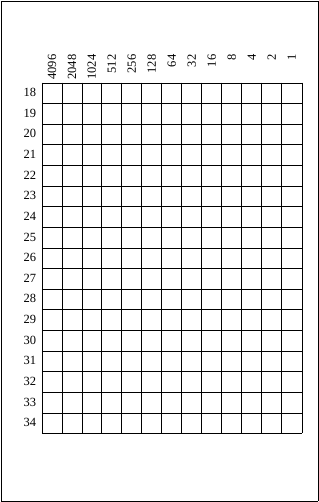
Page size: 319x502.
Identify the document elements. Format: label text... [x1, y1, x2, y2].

table_cell [282, 414, 302, 433]
table_cell [83, 393, 101, 412]
table_cell [162, 104, 181, 124]
table_cell [122, 414, 141, 433]
table_cell [182, 145, 201, 165]
table_cell 21 [17, 144, 42, 165]
table_cell [83, 187, 101, 206]
table_cell [142, 104, 161, 124]
table_cell [43, 104, 62, 124]
table_cell [182, 125, 201, 144]
table_cell [83, 84, 101, 103]
table_cell [102, 228, 121, 247]
table_cell [83, 166, 101, 186]
table_cell [122, 228, 141, 247]
table_cell [242, 393, 261, 412]
table_cell [182, 84, 201, 103]
table_cell [43, 166, 62, 186]
table_cell [282, 145, 302, 165]
table_cell [43, 269, 62, 289]
table_cell [142, 393, 161, 412]
table_cell [63, 166, 82, 186]
table_cell [282, 393, 302, 412]
table_cell [43, 249, 62, 268]
table_cell [202, 187, 221, 206]
table_cell [202, 310, 221, 330]
table_cell [182, 352, 201, 371]
table_cell [182, 372, 201, 392]
table_cell [222, 166, 241, 186]
table_cell [242, 207, 261, 227]
table_cell [202, 228, 221, 247]
table_cell 34 [17, 413, 42, 433]
table_cell [222, 249, 241, 268]
table_cell [102, 84, 121, 103]
table_cell [262, 104, 281, 124]
table_cell [182, 269, 201, 289]
table_cell [222, 207, 241, 227]
table_cell [282, 84, 302, 103]
table_header 2048 [62, 52, 82, 82]
table_cell [182, 249, 201, 268]
table_cell [222, 331, 241, 351]
table_cell [142, 352, 161, 371]
table_cell [142, 310, 161, 330]
table_cell [182, 228, 201, 247]
table_cell [262, 125, 281, 144]
table_cell [43, 187, 62, 206]
table_cell [122, 104, 141, 124]
table_cell [102, 393, 121, 412]
table_cell [63, 187, 82, 206]
table_header 64 [161, 52, 181, 82]
table_cell 33 [17, 392, 42, 412]
table_cell [122, 269, 141, 289]
table_cell 24 [17, 206, 42, 227]
table_cell [262, 269, 281, 289]
table_cell [202, 352, 221, 371]
table_cell [142, 228, 161, 247]
table_cell [102, 269, 121, 289]
table_cell [43, 352, 62, 371]
table_cell [262, 352, 281, 371]
table_cell 32 [17, 371, 42, 392]
table_cell [102, 207, 121, 227]
table_cell [262, 84, 281, 103]
table_cell [242, 125, 261, 144]
table_cell [122, 372, 141, 392]
table_cell [142, 166, 161, 186]
table_cell [63, 290, 82, 309]
table_header 4 [241, 52, 261, 82]
table_cell [202, 393, 221, 412]
table_cell [182, 414, 201, 433]
table_cell [63, 207, 82, 227]
table_header 1 [281, 52, 302, 82]
table_cell [202, 166, 221, 186]
table_cell [63, 372, 82, 392]
table_cell [242, 331, 261, 351]
table_cell [282, 331, 302, 351]
table_cell [142, 187, 161, 206]
table_cell [83, 414, 101, 433]
table_header 2 [261, 52, 281, 82]
table_cell [142, 249, 161, 268]
table_cell [222, 393, 241, 412]
table_cell [202, 104, 221, 124]
table_cell [242, 372, 261, 392]
table_cell [63, 104, 82, 124]
table_cell [262, 249, 281, 268]
table_header 16 [201, 52, 221, 82]
table_cell [43, 331, 62, 351]
table_cell 23 [17, 186, 42, 206]
table_cell [162, 310, 181, 330]
table_cell [162, 125, 181, 144]
table_cell [102, 145, 121, 165]
table_cell [142, 207, 161, 227]
table_cell 25 [17, 227, 42, 247]
table_cell [202, 290, 221, 309]
table_cell [162, 372, 181, 392]
table_cell [222, 84, 241, 103]
table_cell [122, 290, 141, 309]
table_cell [182, 310, 201, 330]
table_cell [242, 166, 261, 186]
table_cell [242, 414, 261, 433]
table_cell [282, 228, 302, 247]
table_header 8 [221, 52, 241, 82]
table_cell [202, 414, 221, 433]
table_cell [282, 125, 302, 144]
table_cell [43, 84, 62, 103]
table_cell 29 [17, 309, 42, 330]
table_cell [222, 414, 241, 433]
table_cell [43, 310, 62, 330]
table_header 32 [181, 52, 201, 82]
table_cell [43, 125, 62, 144]
table_cell [222, 187, 241, 206]
table_cell [142, 145, 161, 165]
table_cell [242, 228, 261, 247]
table_cell [63, 393, 82, 412]
table_cell [242, 310, 261, 330]
table_cell [162, 145, 181, 165]
table_cell [83, 125, 101, 144]
table_cell [83, 372, 101, 392]
table_cell [122, 310, 141, 330]
table_cell [162, 352, 181, 371]
table_cell [182, 187, 201, 206]
table_cell [162, 207, 181, 227]
table_cell [122, 352, 141, 371]
table_cell [202, 145, 221, 165]
table_cell [222, 145, 241, 165]
table_header 256 [121, 52, 141, 82]
table_cell [182, 104, 201, 124]
table_cell [162, 249, 181, 268]
table_cell [63, 414, 82, 433]
table_cell [282, 187, 302, 206]
table_cell [122, 84, 141, 103]
table_cell [122, 125, 141, 144]
table_cell [182, 207, 201, 227]
table_cell [102, 414, 121, 433]
table_cell [83, 145, 101, 165]
table_cell [202, 372, 221, 392]
table_cell [162, 187, 181, 206]
table_cell [202, 125, 221, 144]
table_cell [202, 207, 221, 227]
table_cell [282, 352, 302, 371]
table_cell [162, 331, 181, 351]
table_cell 28 [17, 289, 42, 309]
table_cell [43, 372, 62, 392]
table_cell [63, 331, 82, 351]
table_cell [142, 331, 161, 351]
table_cell [122, 145, 141, 165]
table_header 128 [141, 52, 161, 82]
table_header [17, 52, 42, 82]
table_cell 20 [17, 124, 42, 144]
table_cell 22 [17, 165, 42, 186]
table_cell [222, 372, 241, 392]
table_cell [102, 166, 121, 186]
table_cell [222, 352, 241, 371]
table_cell [102, 187, 121, 206]
table_cell [162, 414, 181, 433]
table_cell [222, 310, 241, 330]
table_cell [222, 125, 241, 144]
table_cell [222, 104, 241, 124]
table_cell [122, 249, 141, 268]
table_cell [122, 166, 141, 186]
table_cell [282, 269, 302, 289]
table_cell [63, 145, 82, 165]
table_cell [102, 249, 121, 268]
table_header 4096 [42, 52, 62, 82]
table_cell [83, 269, 101, 289]
table_cell [83, 290, 101, 309]
table_cell [83, 207, 101, 227]
table_cell [102, 104, 121, 124]
table_cell [282, 310, 302, 330]
table_cell [182, 290, 201, 309]
table_cell [242, 145, 261, 165]
table_cell [142, 269, 161, 289]
table_header 512 [101, 52, 121, 82]
table_cell [43, 414, 62, 433]
table_cell [63, 269, 82, 289]
table_cell [262, 290, 281, 309]
table_cell [162, 393, 181, 412]
table_cell [142, 290, 161, 309]
table_cell [43, 207, 62, 227]
table_cell [282, 104, 302, 124]
table_cell [262, 414, 281, 433]
table_cell [63, 125, 82, 144]
table_cell 31 [17, 351, 42, 371]
table_cell [242, 269, 261, 289]
table_cell [122, 393, 141, 412]
table_cell [83, 331, 101, 351]
table_cell 19 [17, 103, 42, 124]
table_cell [282, 207, 302, 227]
table_cell [63, 228, 82, 247]
table_cell [43, 228, 62, 247]
table_cell [43, 290, 62, 309]
table_cell [63, 84, 82, 103]
table_cell [102, 352, 121, 371]
table_cell [222, 228, 241, 247]
table_cell [262, 310, 281, 330]
table_cell [262, 166, 281, 186]
table_cell [222, 290, 241, 309]
table_cell [262, 187, 281, 206]
table_cell [242, 290, 261, 309]
table_cell [202, 269, 221, 289]
table_cell 30 [17, 330, 42, 351]
table_cell [262, 372, 281, 392]
table_cell [142, 414, 161, 433]
table_cell [182, 331, 201, 351]
table_cell [122, 331, 141, 351]
table_cell [202, 84, 221, 103]
table_cell 18 [17, 83, 42, 103]
table_cell [83, 310, 101, 330]
table_cell [102, 290, 121, 309]
table_cell [142, 84, 161, 103]
table_cell [102, 310, 121, 330]
table_cell [262, 145, 281, 165]
table_cell [162, 84, 181, 103]
table_cell [222, 269, 241, 289]
table_cell [63, 310, 82, 330]
table_cell [162, 228, 181, 247]
table_cell [83, 104, 101, 124]
table_cell [102, 125, 121, 144]
table_cell 26 [17, 248, 42, 268]
table_cell [122, 187, 141, 206]
table_cell 27 [17, 268, 42, 289]
table_cell [162, 269, 181, 289]
table_cell [43, 145, 62, 165]
table_cell [202, 331, 221, 351]
table_cell [83, 249, 101, 268]
table_cell [182, 166, 201, 186]
table_header 1024 [82, 52, 101, 82]
table_cell [182, 393, 201, 412]
table_cell [242, 84, 261, 103]
table_cell [142, 125, 161, 144]
table_cell [242, 352, 261, 371]
table_cell [242, 104, 261, 124]
table_cell [202, 249, 221, 268]
table_cell [162, 290, 181, 309]
table_cell [162, 166, 181, 186]
table_cell [83, 352, 101, 371]
table_cell [43, 393, 62, 412]
table_cell [63, 249, 82, 268]
table_cell [102, 372, 121, 392]
table_cell [262, 331, 281, 351]
table_cell [282, 166, 302, 186]
table_cell [282, 290, 302, 309]
table_cell [282, 372, 302, 392]
table_cell [242, 187, 261, 206]
table_cell [122, 207, 141, 227]
table_cell [262, 393, 281, 412]
table_cell [242, 249, 261, 268]
table_cell [63, 352, 82, 371]
table_cell [102, 331, 121, 351]
table_cell [262, 228, 281, 247]
table_cell [83, 228, 101, 247]
table_cell [142, 372, 161, 392]
table_cell [282, 249, 302, 268]
table_cell [262, 207, 281, 227]
